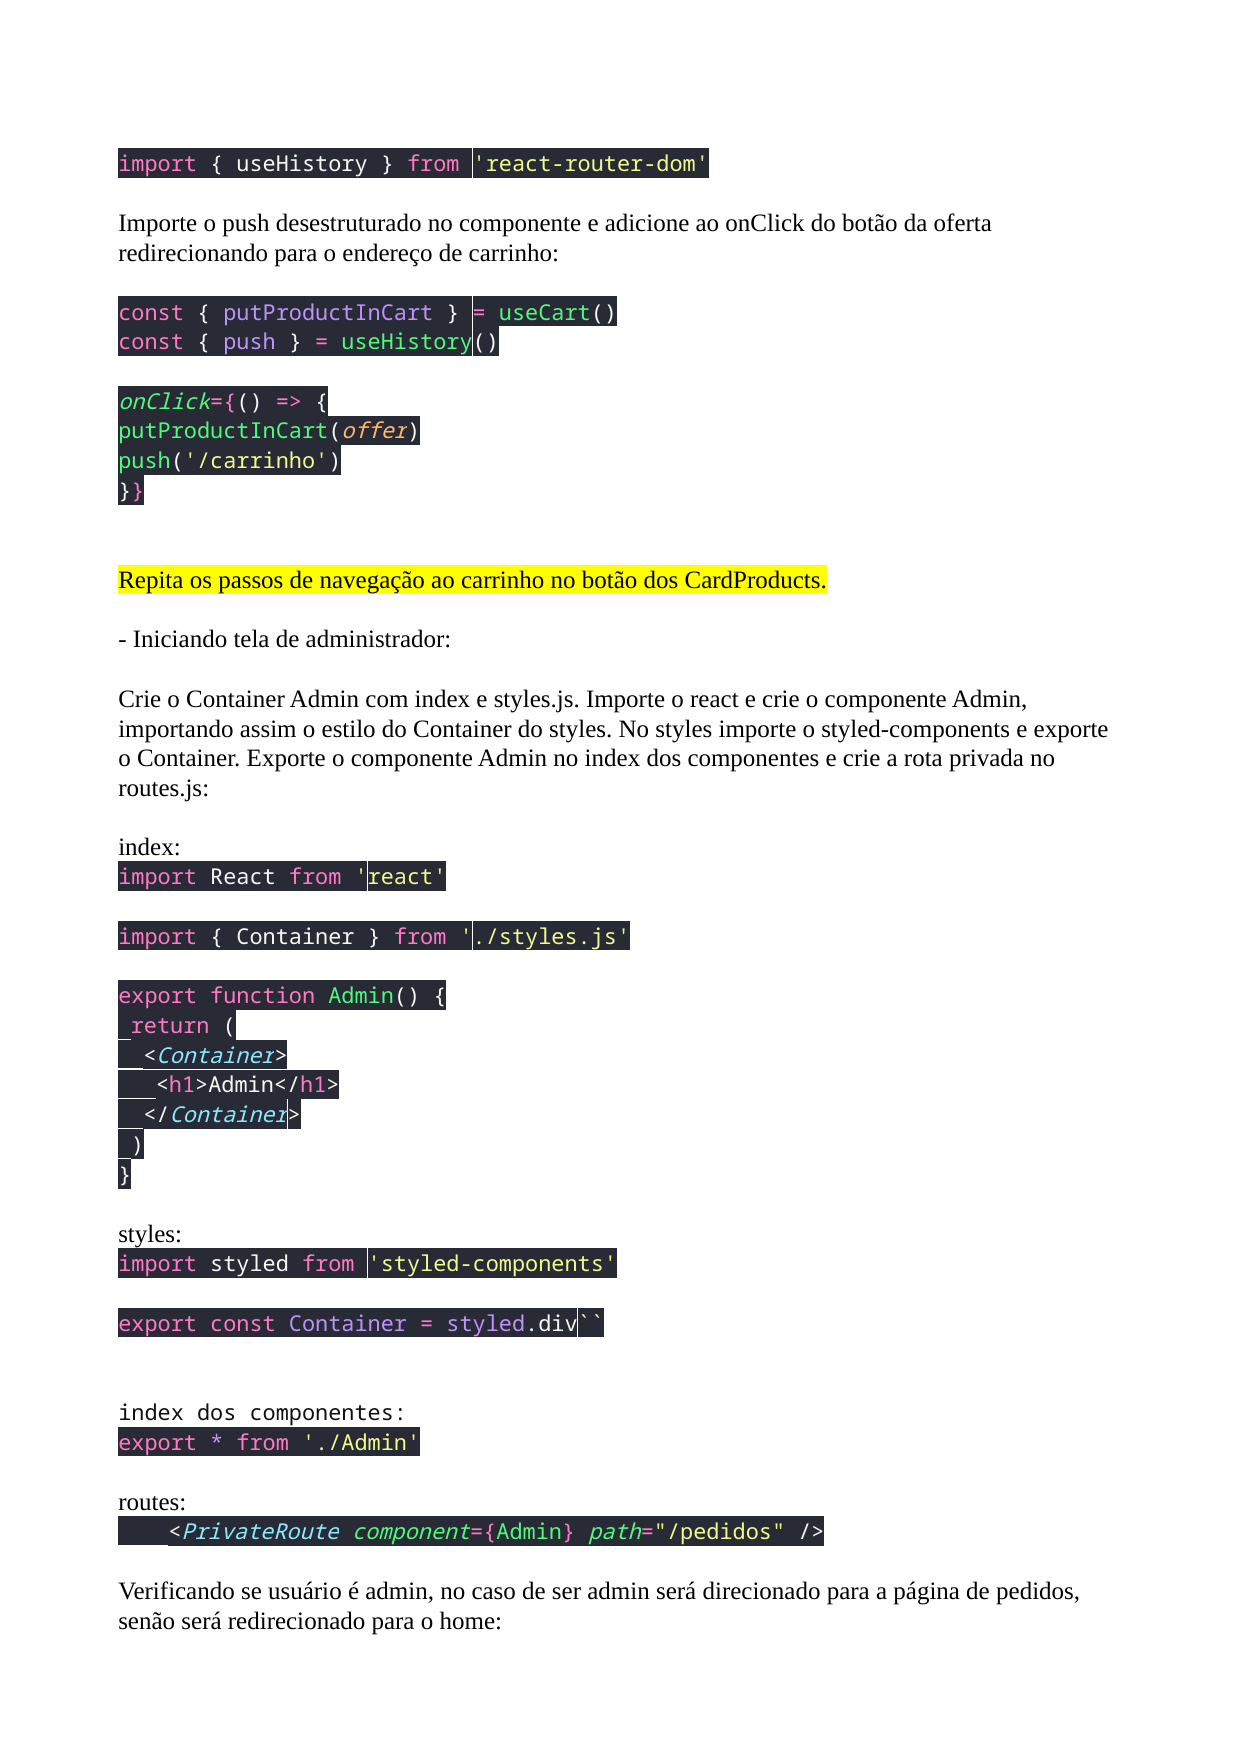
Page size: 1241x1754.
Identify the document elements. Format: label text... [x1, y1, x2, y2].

text index dos componentes: [118, 1397, 1122, 1427]
text export function Admin() { [118, 980, 1122, 1010]
text <PrivateRoute component={Admin} path="/pedidos" /> [118, 1516, 1122, 1546]
text putProductInCart(offer) [118, 416, 1122, 445]
text Crie o Container Admin com index e styles.js. Importe o react e crie o componente Admin, importando assim o estilo do Container do styles. No styles importe o styled-components e exporte o Container. Exporte o componente Admin no index dos componentes e crie a rota privada no routes.js: [118, 683, 1122, 802]
text - Iniciando tela de administrador: [118, 624, 1122, 653]
text } [118, 1159, 1122, 1189]
text onClick={() => { [118, 386, 1122, 416]
text push('/carrinho') [118, 445, 1122, 475]
text import styled from 'styled-components' [118, 1248, 1122, 1278]
text styles: [118, 1218, 1122, 1248]
text import React from 'react' [118, 861, 1122, 891]
text Importe o push desestruturado no componente e adicione ao onClick do botão da oferta redirecionando para o endereço de carrinho: [118, 207, 1122, 267]
text export const Container = styled.div`` [118, 1307, 1122, 1337]
text ) [118, 1129, 1122, 1159]
text import { useHistory } from 'react-router-dom' [118, 148, 1122, 178]
text const { putProductInCart } = useCart() [118, 296, 1122, 326]
text </Container> [118, 1099, 1122, 1129]
text Verificando se usuário é admin, no caso de ser admin será direcionado para a página de pedidos, senão será redirecionado para o home: [118, 1575, 1122, 1635]
text const { push } = useHistory() [118, 326, 1122, 356]
text <Container> [118, 1040, 1122, 1069]
text }} [118, 475, 1122, 505]
text Repita os passos de navegação ao carrinho no botão dos CardProducts. [118, 564, 1122, 594]
text index: [118, 831, 1122, 861]
text export * from './Admin' [118, 1427, 1122, 1456]
text routes: [118, 1486, 1122, 1516]
text import { Container } from './styles.js' [118, 921, 1122, 950]
text <h1>Admin</h1> [118, 1069, 1122, 1099]
text return ( [118, 1010, 1122, 1040]
